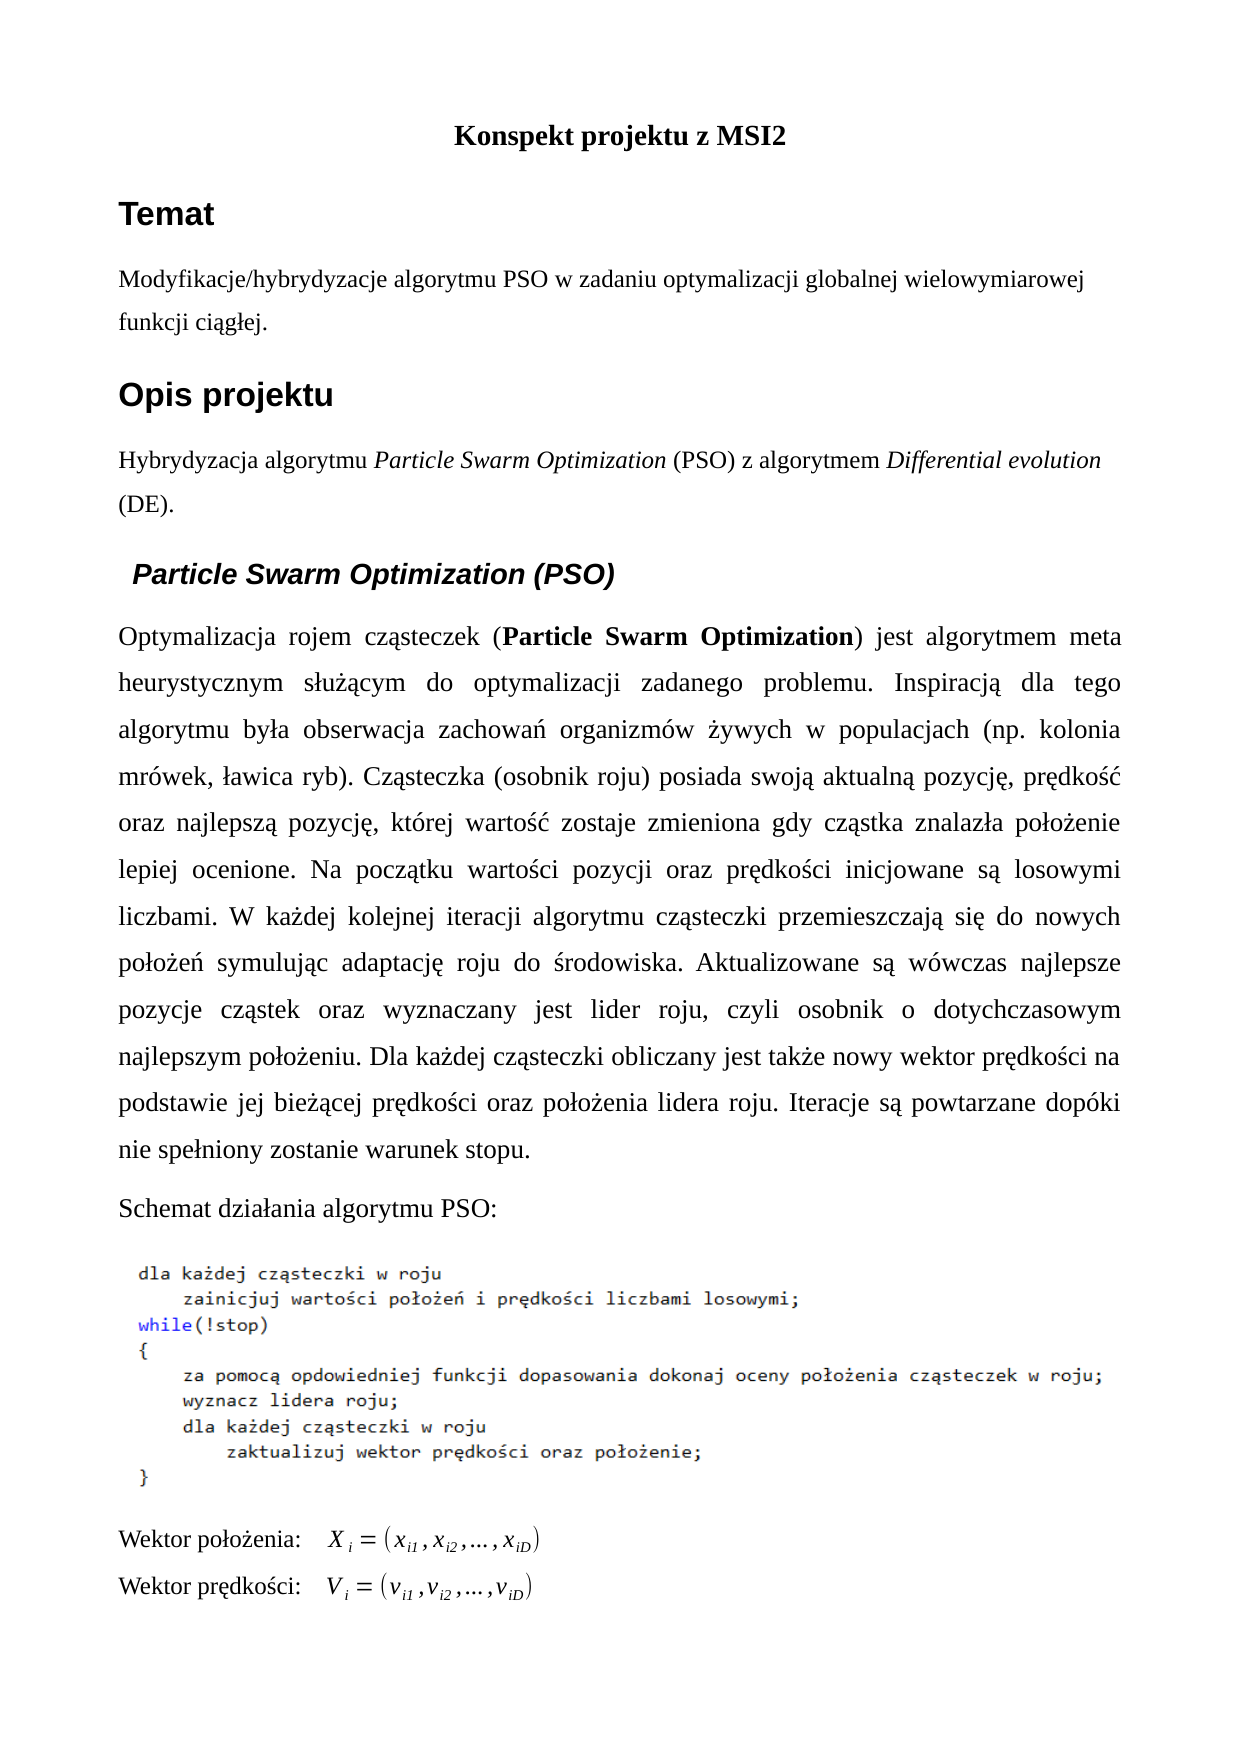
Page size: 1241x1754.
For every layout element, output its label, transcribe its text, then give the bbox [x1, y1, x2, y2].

subtitle Temat [118, 193, 1122, 232]
text Schemat działania algorytmu PSO: [118, 1192, 1122, 1223]
text Wektor prędkości: [118, 1571, 1122, 1603]
subtitle Particle Swarm Optimization (PSO) [132, 557, 1122, 590]
text Optymalizacja rojem cząsteczek (Particle Swarm Optimization) jest algorytmem meta heurystycznym służącym do optymalizacji zadanego problemu. Inspiracją dla tego algorytmu była obserwacja zachowań organizmów żywych w populacjach (np. kolonia mrówek, ławica ryb). Cząsteczka (osobnik roju) posiada swoją aktualną pozycję, prędkość oraz najlepszą pozycję, której wartość zostaje zmieniona gdy cząstka znalazła położenie lepiej ocenione. Na początku wartości pozycji oraz prędkości inicjowane są losowymi liczbami. W każdej kolejnej iteracji algorytmu cząsteczki przemieszczają się do nowych położeń symulując adaptację roju do środowiska. Aktualizowane są wówczas najlepsze pozycje cząstek oraz wyznaczany jest lider roju, czyli osobnik o dotychczasowym najlepszym położeniu. Dla każdej cząsteczki obliczany jest także nowy wektor prędkości na podstawie jej bieżącej prędkości oraz położenia lidera roju. Iteracje są powtarzane dopóki nie spełniony zostanie warunek stopu. [118, 619, 1122, 1164]
text Modyfikacje/hybrydyzacje algorytmu PSO w zadaniu optymalizacji globalnej wielowymiarowej funkcji ciągłej. [118, 264, 1122, 336]
text Konspekt projektu z MSI2 [118, 118, 1122, 152]
text Hybrydyzacja algorytmu Particle Swarm Optimization (PSO) z algorytmem Differential evolution (DE). [118, 446, 1122, 517]
subtitle Opis projektu [118, 375, 1122, 414]
text Wektor położenia: [118, 1524, 1122, 1556]
picture [119, 1252, 1121, 1496]
